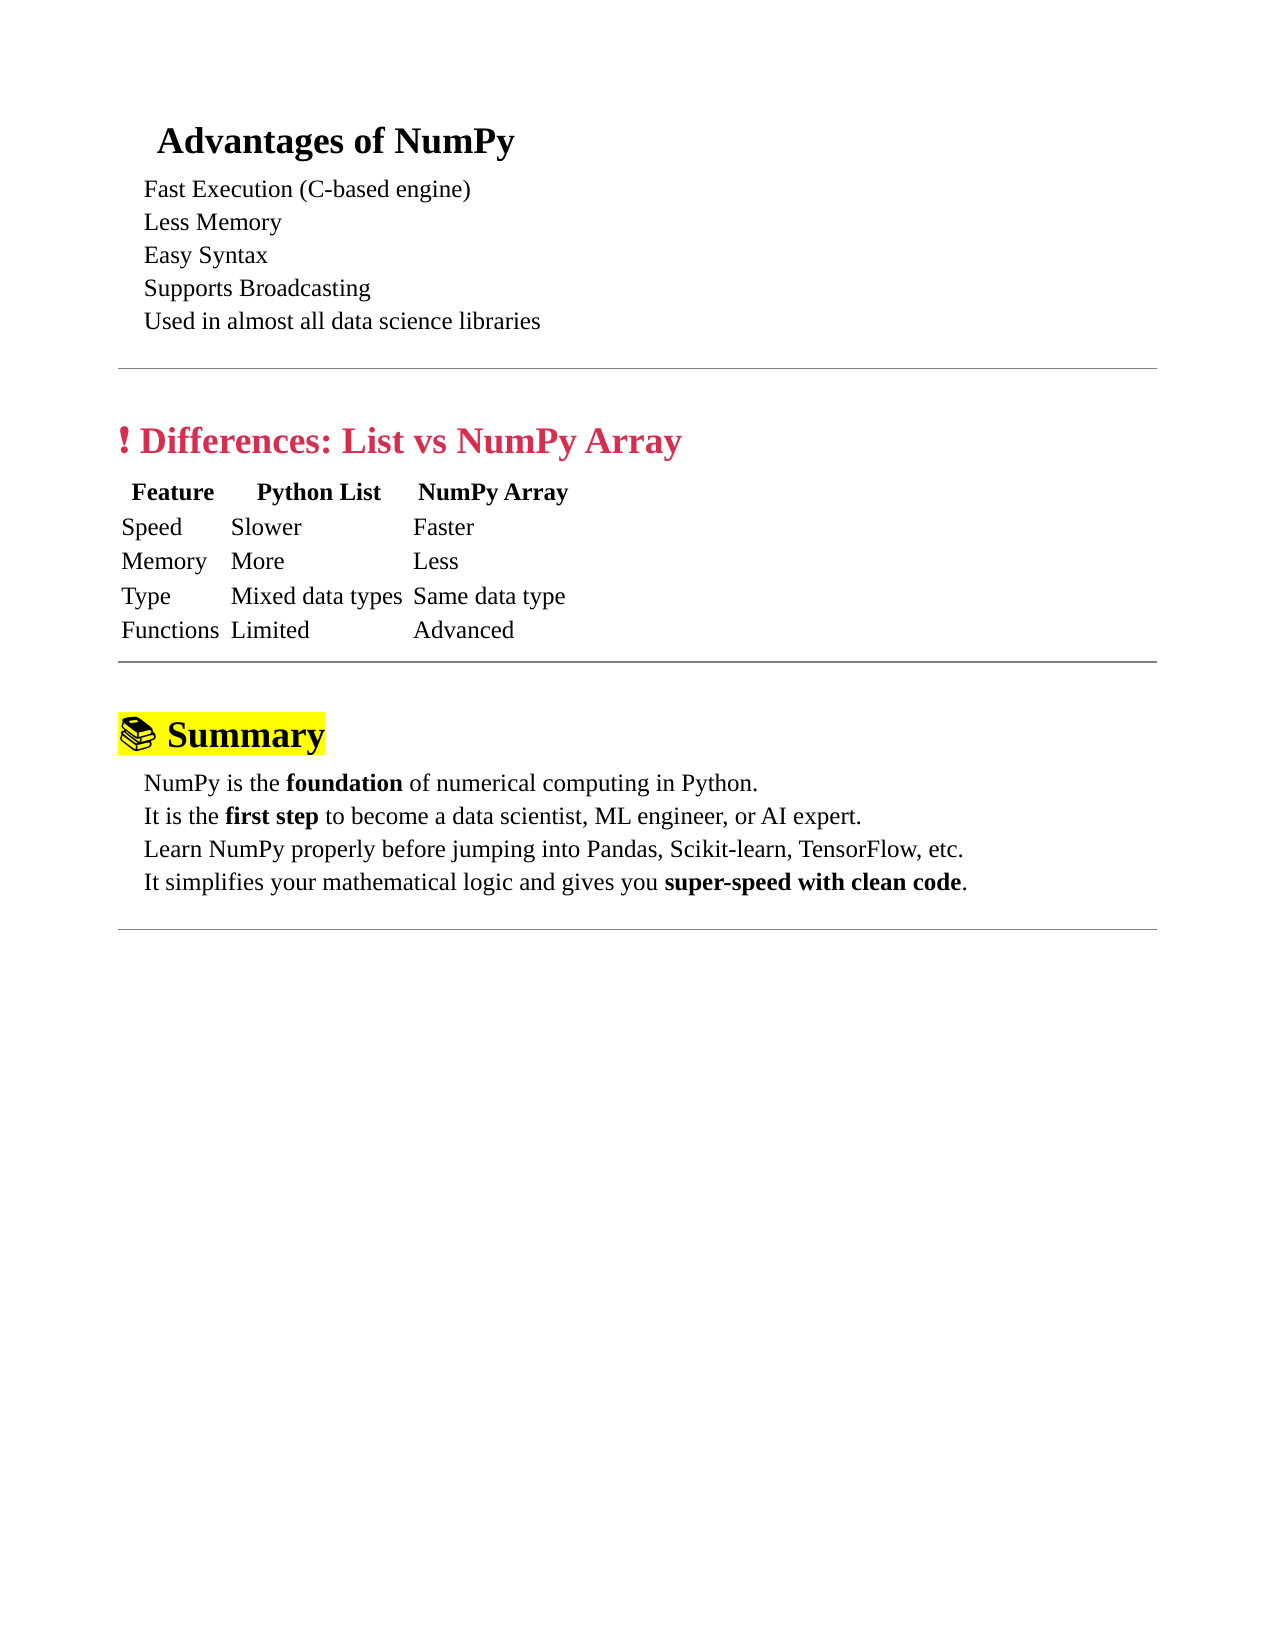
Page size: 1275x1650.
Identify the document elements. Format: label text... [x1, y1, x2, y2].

table_header Feature [118, 474, 228, 509]
table_cell Speed [118, 509, 228, 543]
table_cell Same data type [410, 578, 576, 612]
text ✅ NumPy is the foundation of numerical computing in Python. ✅ It is the first step to become a data scientist, ML engineer, or AI expert. ✅ Learn NumPy properly before jumping into Pandas, Scikit-learn, TensorFlow, etc. ✅ It simplifies your mathematical logic and gives you super-speed with clean code. [118, 768, 1157, 896]
table_cell Type [118, 578, 228, 612]
subtitle ✅ Advantages of NumPy [118, 118, 1157, 161]
table_cell Memory [118, 543, 228, 578]
table_cell Functions [118, 613, 228, 647]
table_cell More [228, 543, 410, 578]
subtitle 📚 Summary [118, 712, 1157, 755]
table_header Python List [228, 474, 410, 509]
table_cell Slower [228, 509, 410, 543]
text 🔹 Fast Execution (C-based engine) 🔹 Less Memory 🔹 Easy Syntax 🔹 Supports Broadcasting 🔹 Used in almost all data science libraries [118, 174, 1157, 334]
subtitle ❗ Differences: List vs NumPy Array [118, 418, 1157, 462]
table_cell Limited [228, 613, 410, 647]
table_cell Mixed data types [228, 578, 410, 612]
table_cell Faster [410, 509, 576, 543]
table_header NumPy Array [410, 474, 576, 509]
table_cell Less [410, 543, 576, 578]
table_cell Advanced [410, 613, 576, 647]
